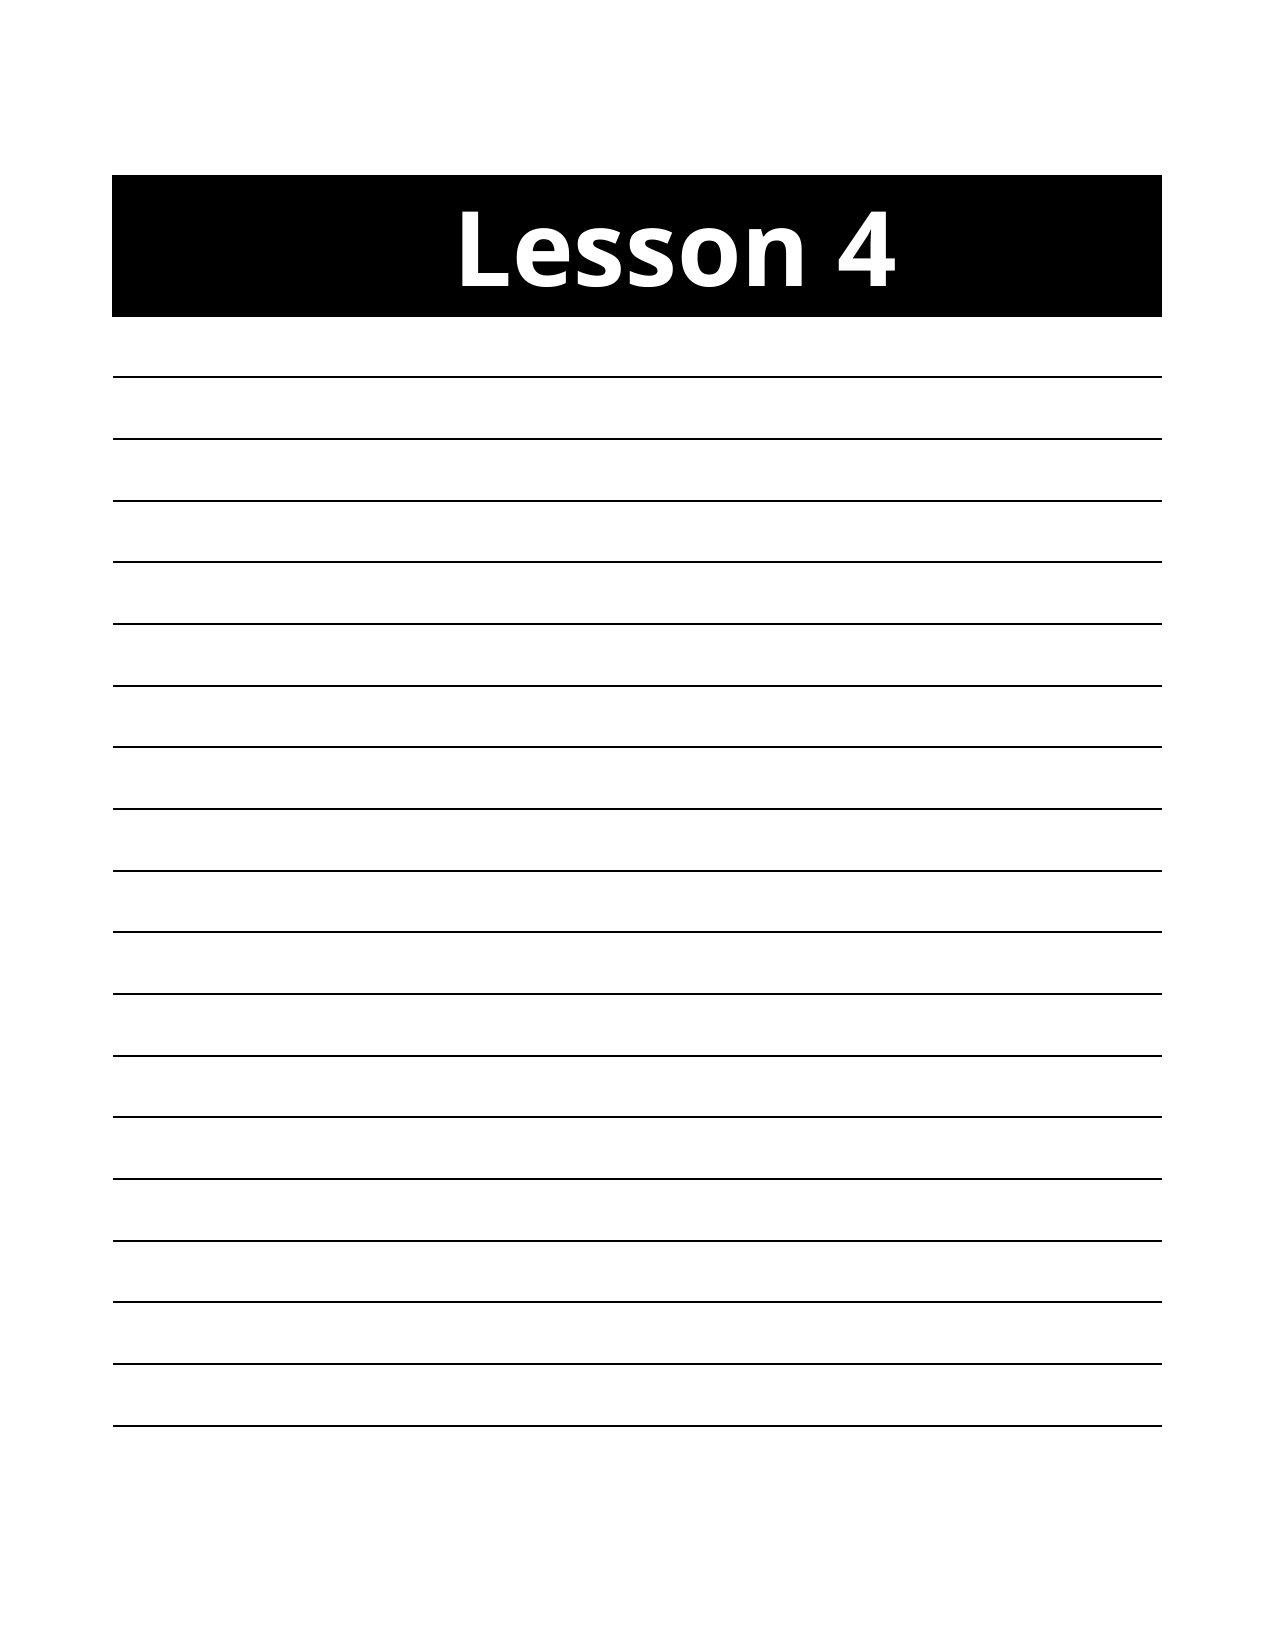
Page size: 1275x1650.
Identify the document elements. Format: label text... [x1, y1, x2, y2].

subtitle Lesson 4 [112, 175, 1162, 317]
